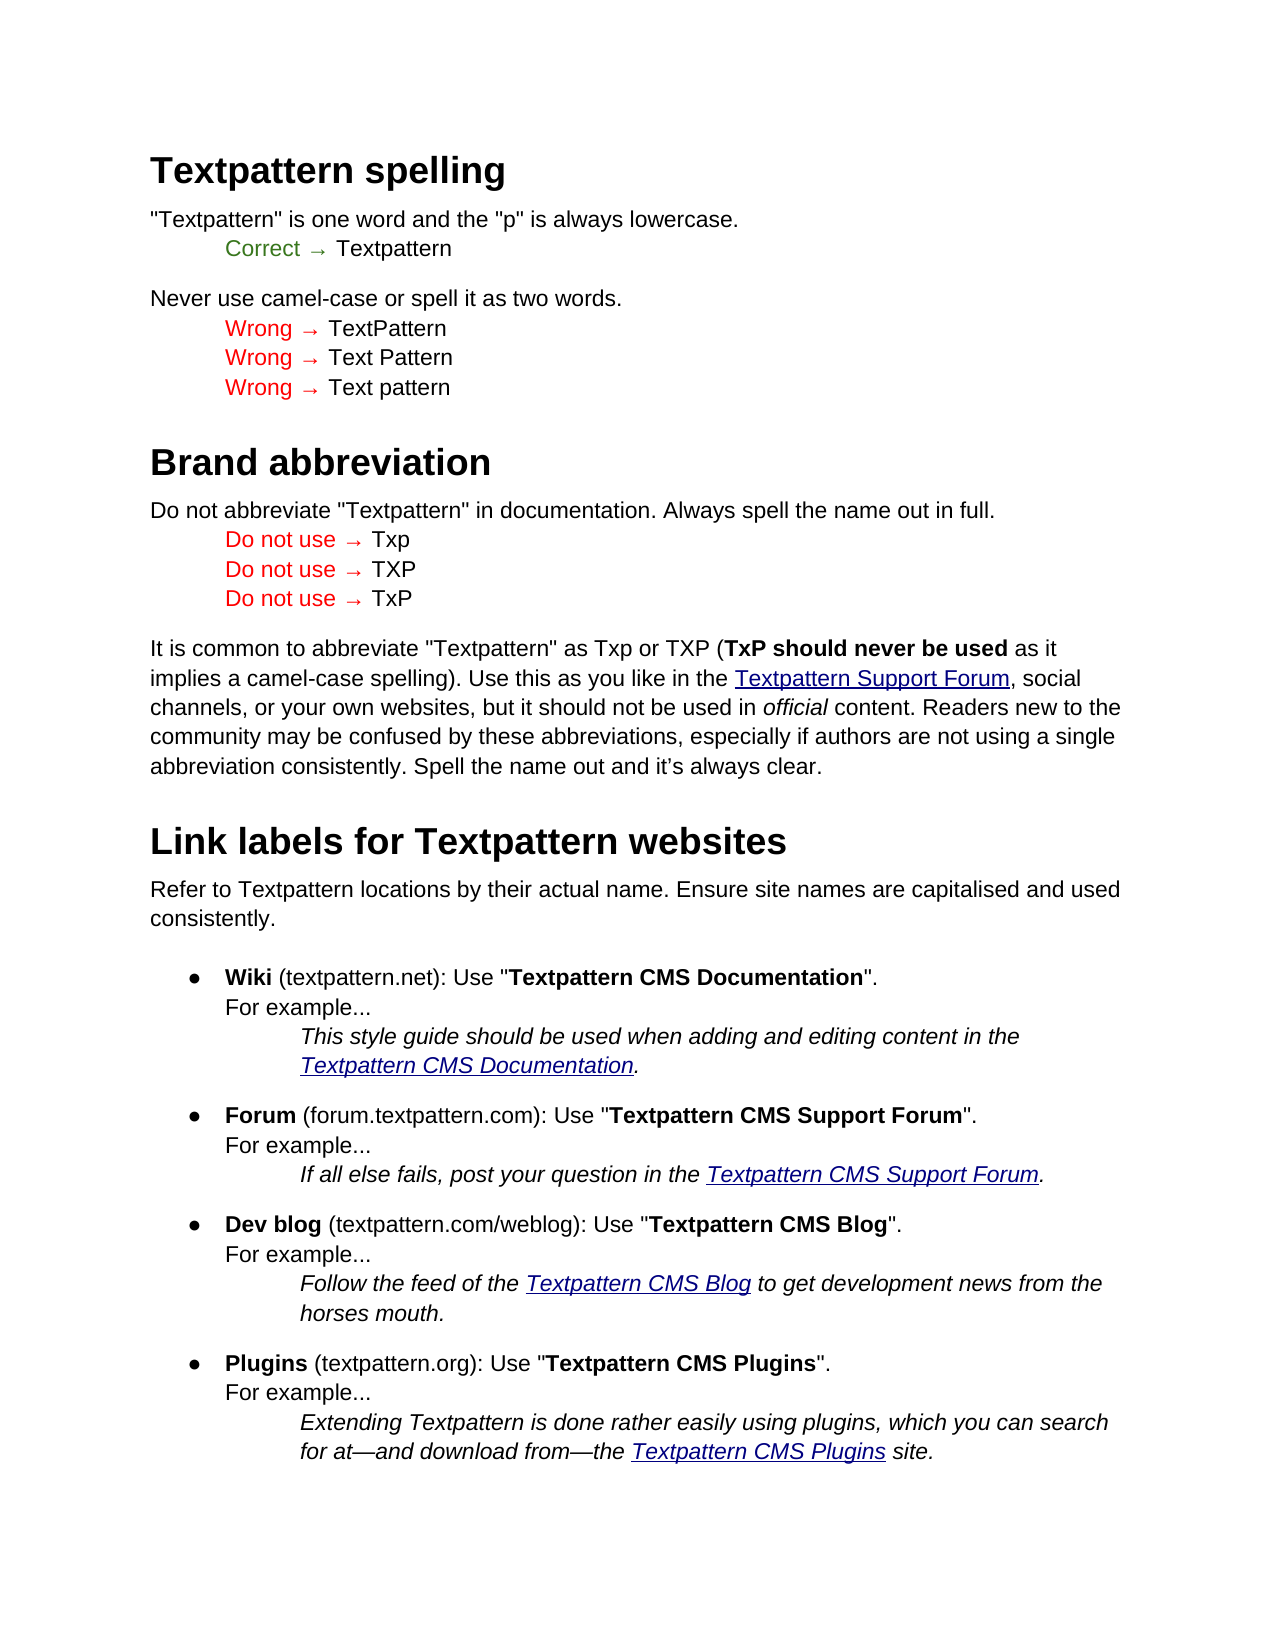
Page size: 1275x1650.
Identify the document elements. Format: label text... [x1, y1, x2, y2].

text Wrong → Text Pattern [225, 345, 1125, 370]
text Wrong → Text pattern [225, 374, 1125, 400]
text For example... [225, 1132, 1125, 1158]
list Dev blog (textpattern.com/weblog): Use "Textpattern CMS Blog". [187, 1212, 1125, 1238]
text For example... [225, 1380, 1125, 1405]
subtitle Link labels for Textpattern websites [150, 820, 1125, 862]
text Never use camel-case or spell it as two words. [150, 286, 1125, 312]
text It is common to abbreviate "Textpattern" as Txp or TXP (TxP should never be used as it implies a camel-case spelling). Use this as you like in the Textpattern Support Forum, social channels, or your own websites, but it should not be used in official content. Readers new to the community may be confused by these abbreviations, especially if authors are not using a single abbreviation consistently. Spell the name out and it’s always clear. [150, 636, 1125, 779]
subtitle Brand abbreviation [150, 441, 1125, 483]
text Do not use → Txp [225, 527, 1125, 552]
text Wrong → TextPattern [225, 315, 1125, 341]
text For example... [225, 1241, 1125, 1267]
text For example... [225, 994, 1125, 1020]
list Forum (forum.textpattern.com): Use "Textpattern CMS Support Forum". [187, 1103, 1125, 1129]
list Wiki (textpattern.net): Use "Textpattern CMS Documentation". [187, 965, 1125, 990]
text Refer to Textpattern locations by their actual name. Ensure site names are capitalised and used consistently. [150, 877, 1125, 932]
text If all else fails, post your question in the Textpattern CMS Support Forum. [300, 1162, 1125, 1187]
text Extending Textpattern is done rather easily using plugins, which you can search for at—and download from—the Textpattern CMS Plugins site. [300, 1409, 1125, 1464]
text This style guide should be used when adding and editing content in the Textpattern CMS Documentation. [300, 1023, 1125, 1078]
list Plugins (textpattern.org): Use "Textpattern CMS Plugins". [187, 1350, 1125, 1376]
text Do not use → TxP [225, 586, 1125, 611]
text Do not use → TXP [225, 556, 1125, 582]
text Do not abbreviate "Textpattern" in documentation. Always spell the name out in full. [150, 497, 1125, 523]
subtitle Textpattern spelling [150, 150, 1125, 192]
text Follow the feed of the Textpattern CMS Blog to get development news from the horses mouth. [300, 1271, 1125, 1326]
text Correct → Textpattern [225, 236, 1125, 261]
text "Textpattern" is one word and the "p" is always lowercase. [150, 206, 1125, 232]
